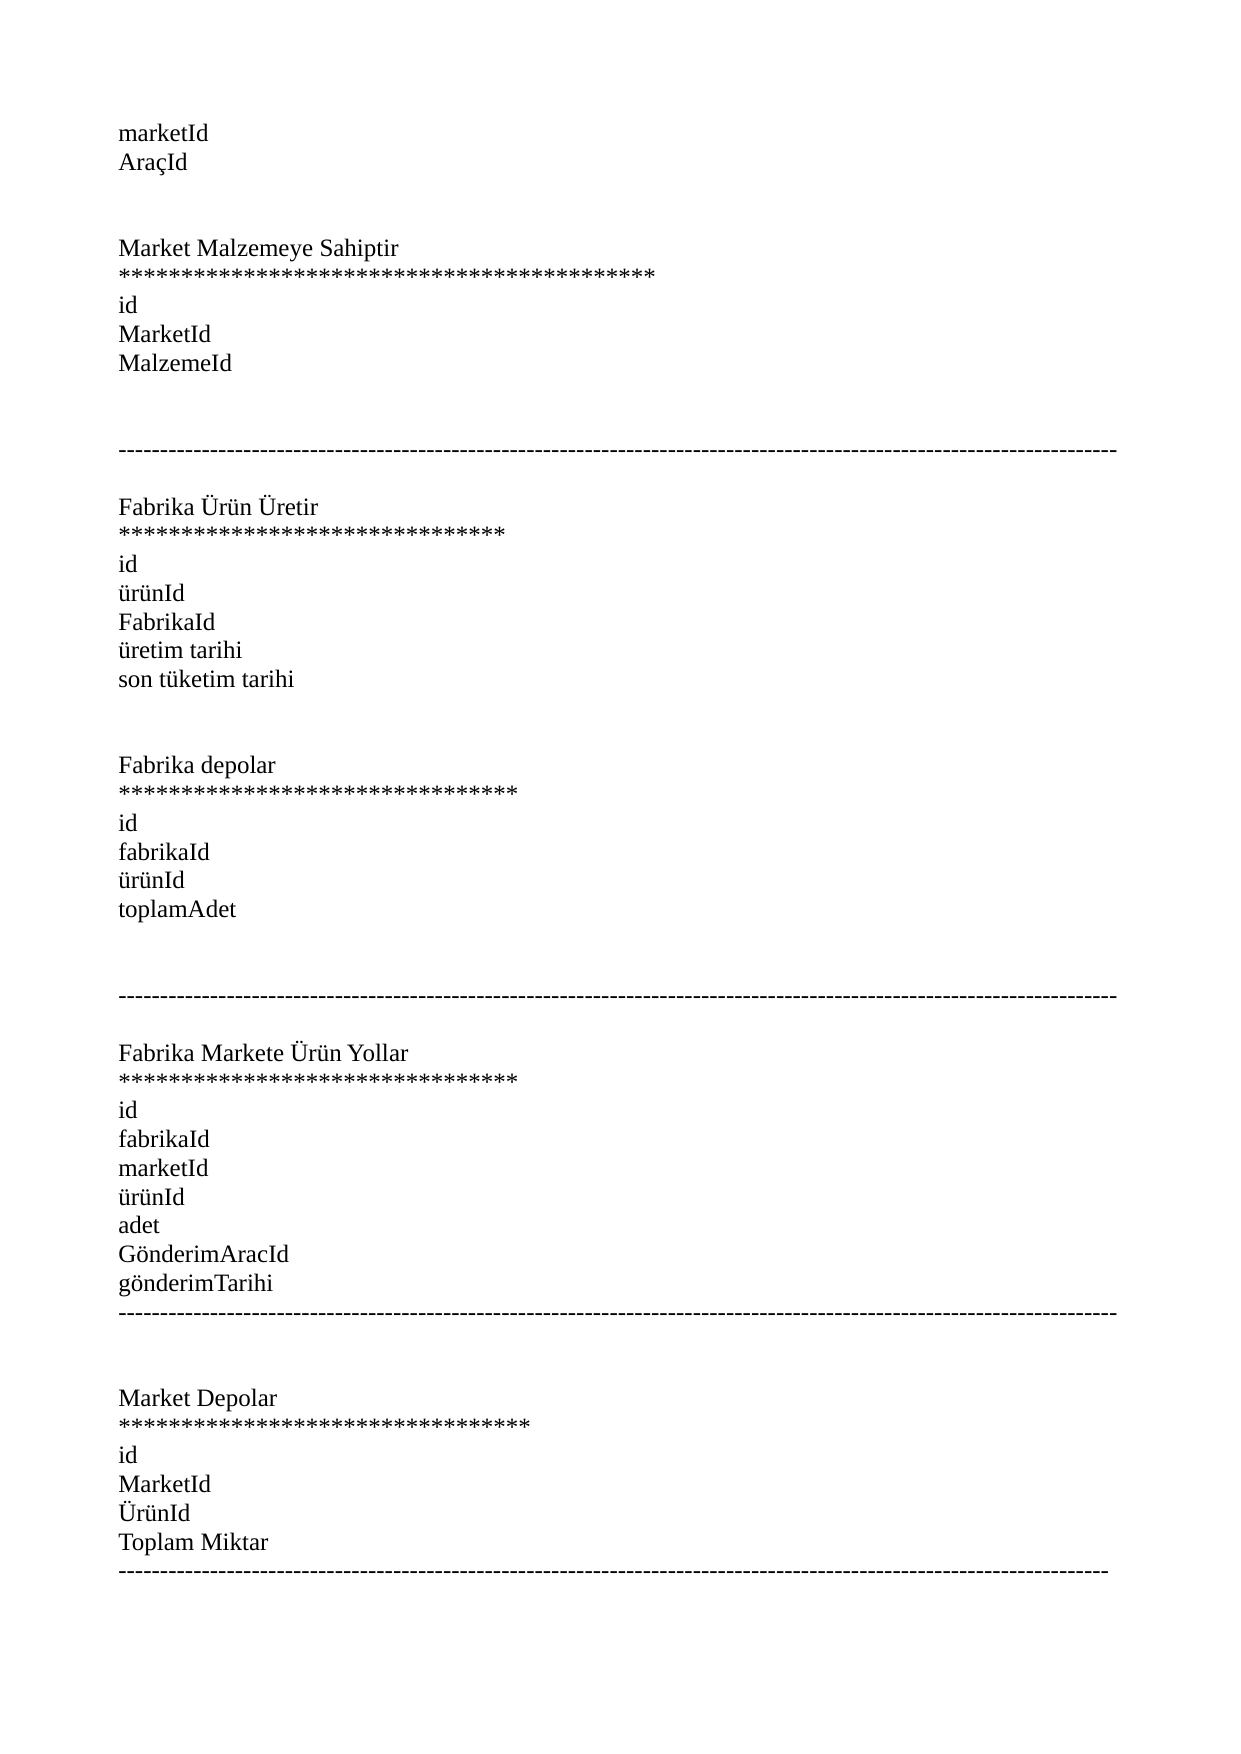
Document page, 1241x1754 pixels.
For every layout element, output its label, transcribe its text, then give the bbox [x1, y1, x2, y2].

text GönderimAracId [118, 1239, 1122, 1268]
text Toplam Miktar [118, 1527, 1122, 1556]
text gönderimTarihi [118, 1268, 1122, 1297]
text fabrikaId [118, 837, 1122, 866]
text marketId [118, 1153, 1122, 1182]
text AraçId [118, 147, 1122, 176]
text ürünId [118, 866, 1122, 894]
text id [118, 808, 1122, 837]
text FabrikaId [118, 607, 1122, 636]
text ********************************* [118, 1412, 1122, 1441]
text ******************************* [118, 521, 1122, 549]
text ürünId [118, 578, 1122, 607]
text ----------------------------------------------------------------------------------------------------------------------- [118, 1556, 1122, 1584]
text son tüketim tarihi [118, 664, 1122, 693]
text ÜrünId [118, 1498, 1122, 1527]
text id [118, 549, 1122, 578]
text id [118, 291, 1122, 319]
text ******************************** [118, 1067, 1122, 1096]
text toplamAdet [118, 894, 1122, 923]
text Market Depolar [118, 1383, 1122, 1412]
text MarketId [118, 1469, 1122, 1498]
text MalzemeId [118, 348, 1122, 377]
text ürünId [118, 1182, 1122, 1211]
text Fabrika Ürün Üretir [118, 492, 1122, 521]
text ******************************** [118, 779, 1122, 808]
text üretim tarihi [118, 636, 1122, 664]
text Fabrika depolar [118, 751, 1122, 779]
text ------------------------------------------------------------------------------------------------------------------------ [118, 981, 1122, 1009]
text ------------------------------------------------------------------------------------------------------------------------ [118, 1297, 1122, 1326]
text Fabrika Markete Ürün Yollar [118, 1038, 1122, 1067]
text fabrikaId [118, 1124, 1122, 1153]
text id [118, 1441, 1122, 1469]
text ------------------------------------------------------------------------------------------------------------------------ [118, 434, 1122, 463]
text Market Malzemeye Sahiptir [118, 233, 1122, 262]
text id [118, 1096, 1122, 1124]
text ******************************************* [118, 262, 1122, 291]
text adet [118, 1211, 1122, 1239]
text MarketId [118, 319, 1122, 348]
text marketId [118, 118, 1122, 147]
